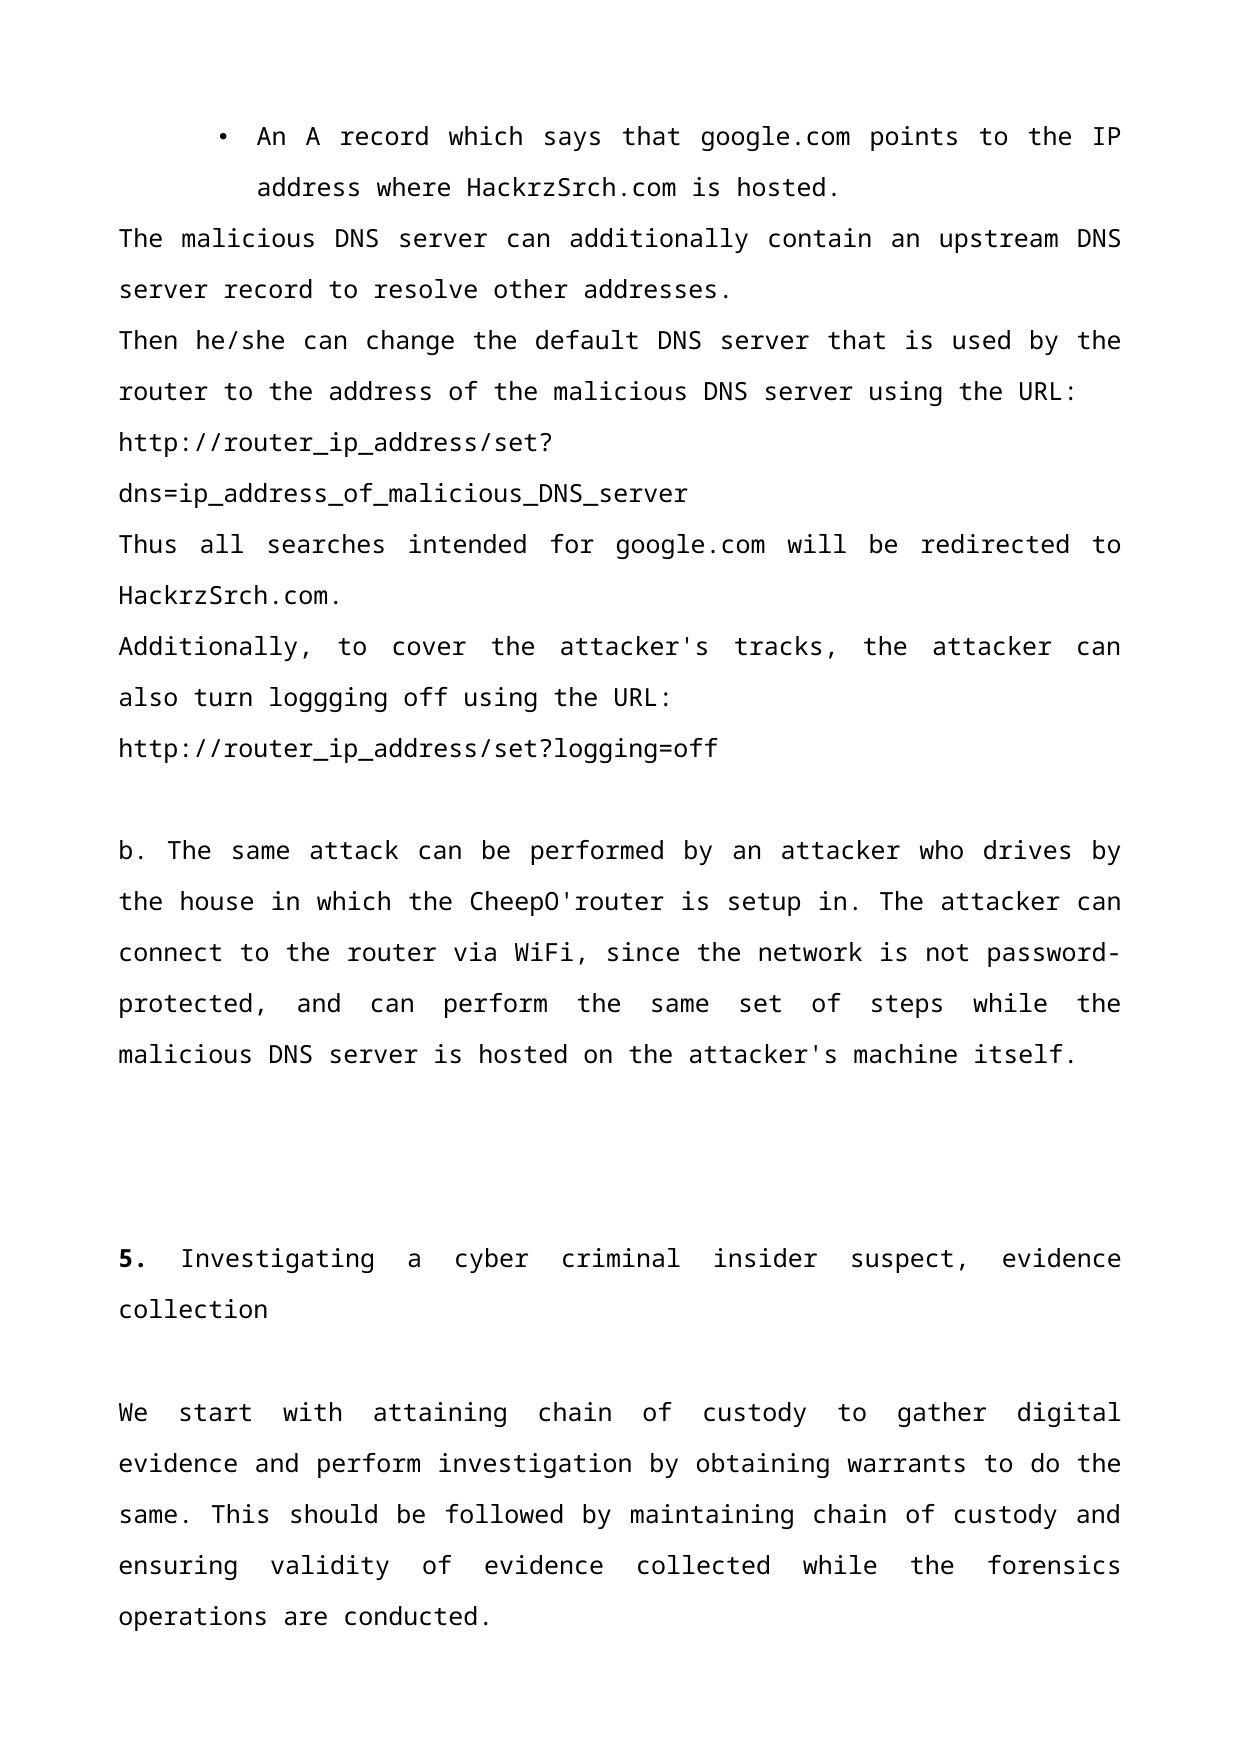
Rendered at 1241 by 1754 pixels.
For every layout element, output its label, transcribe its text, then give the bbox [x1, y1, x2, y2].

list An A record which says that google.com points to the IP address where HackrzSrch.com is hosted. [219, 118, 1122, 203]
text 5. Investigating a cyber criminal insider suspect, evidence collection [118, 1241, 1122, 1326]
text b. The same attack can be performed by an attacker who drives by the house in which the CheepO'router is setup in. The attacker can connect to the router via WiFi, since the network is not password-protected, and can perform the same set of steps while the malicious DNS server is hosted on the attacker's machine itself. [118, 833, 1122, 1071]
text Then he/she can change the default DNS server that is used by the router to the address of the malicious DNS server using the URL: [118, 322, 1122, 407]
text Thus all searches intended for google.com will be redirected to HackrzSrch.com. [118, 526, 1122, 612]
text Additionally, to cover the attacker's tracks, the attacker can also turn loggging off using the URL: [118, 628, 1122, 714]
text http://router_ip_address/set?dns=ip_address_of_malicious_DNS_server [118, 424, 1122, 509]
text We start with attaining chain of custody to gather digital evidence and perform investigation by obtaining warrants to do the same. This should be followed by maintaining chain of custody and ensuring validity of evidence collected while the forensics operations are conducted. [118, 1394, 1122, 1632]
text The malicious DNS server can additionally contain an upstream DNS server record to resolve other addresses. [118, 220, 1122, 305]
text http://router_ip_address/set?logging=off [118, 731, 1122, 765]
